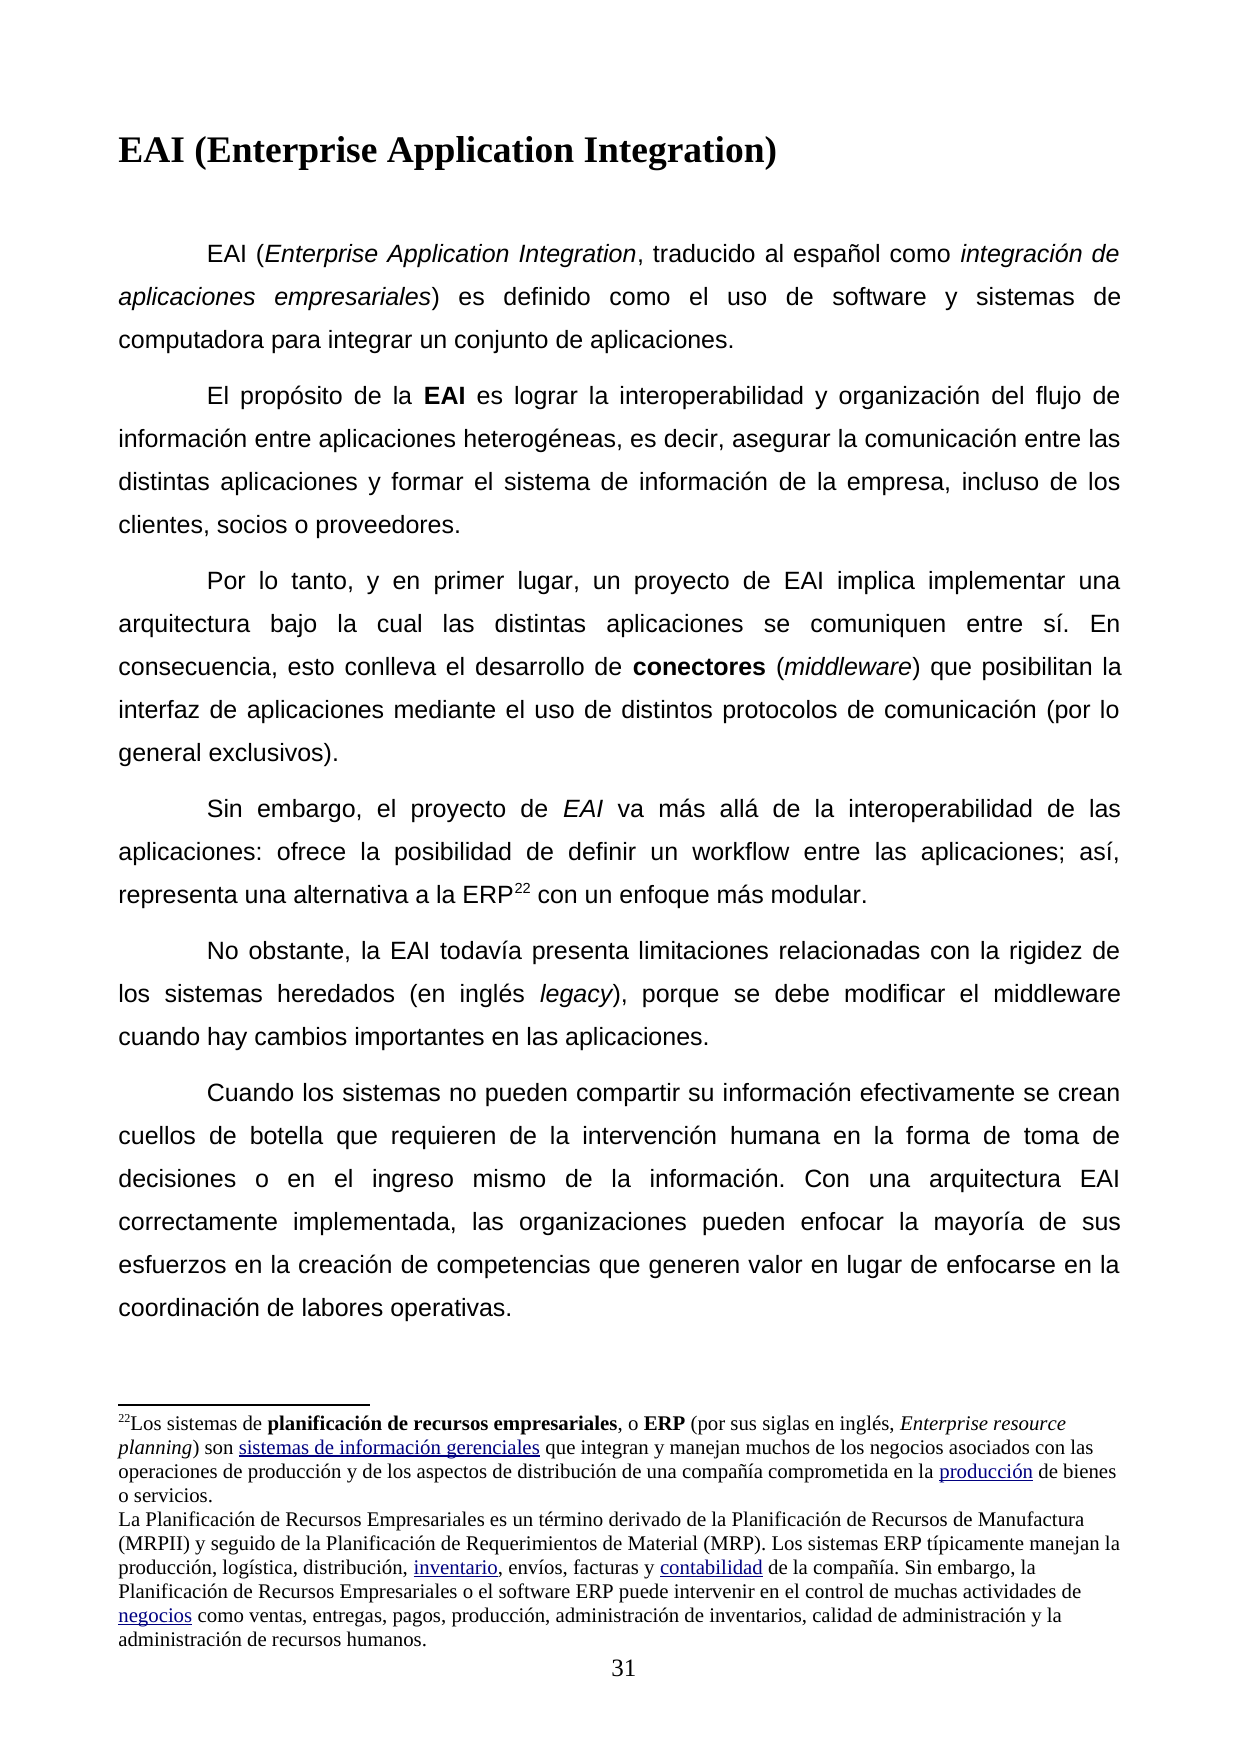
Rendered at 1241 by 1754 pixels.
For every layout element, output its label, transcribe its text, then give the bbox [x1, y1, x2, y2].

subtitle EAI (Enterprise Application Integration) [118, 128, 1122, 171]
text No obstante, la EAI todavía presenta limitaciones relacionadas con la rigidez de los sistemas heredados (en inglés legacy), porque se debe modificar el middleware cuando hay cambios importantes en las aplicaciones. [118, 936, 1122, 1051]
text La Planificación de Recursos Empresariales es un término derivado de la Planificación de Recursos de Manufactura (MRPII) y seguido de la Planificación de Requerimientos de Material (MRP). Los sistemas ERP típicamente manejan la producción, logística, distribución, inventario, envíos, facturas y contabilidad de la compañía. Sin embargo, la Planificación de Recursos Empresariales o el software ERP puede intervenir en el control de muchas actividades de negocios como ventas, entregas, pagos, producción, administración de inventarios, calidad de administración y la administración de recursos humanos. [118, 1507, 1122, 1651]
text Los sistemas de planificación de recursos empresariales, o ERP (por sus siglas en inglés, Enterprise resource planning) son sistemas de información gerenciales que integran y manejan muchos de los negocios asociados con las operaciones de producción y de los aspectos de distribución de una compañía comprometida en la producción de bienes o servicios. [118, 1411, 1122, 1507]
text El propósito de la EAI es lograr la interoperabilidad y organización del flujo de información entre aplicaciones heterogéneas, es decir, asegurar la comunicación entre las distintas aplicaciones y formar el sistema de información de la empresa, incluso de los clientes, socios o proveedores. [118, 381, 1122, 539]
text EAI (Enterprise Application Integration, traducido al español como integración de aplicaciones empresariales) es definido como el uso de software y sistemas de computadora para integrar un conjunto de aplicaciones. [118, 239, 1122, 354]
text Sin embargo, el proyecto de EAI va más allá de la interoperabilidad de las aplicaciones: ofrece la posibilidad de definir un workflow entre las aplicaciones; así, representa una alternativa a la ERP con un enfoque más modular. [118, 794, 1122, 909]
text Por lo tanto, y en primer lugar, un proyecto de EAI implica implementar una arquitectura bajo la cual las distintas aplicaciones se comuniquen entre sí. En consecuencia, esto conlleva el desarrollo de conectores (middleware) que posibilitan la interfaz de aplicaciones mediante el uso de distintos protocolos de comunicación (por lo general exclusivos). [118, 566, 1122, 767]
text Cuando los sistemas no pueden compartir su información efectivamente se crean cuellos de botella que requieren de la intervención humana en la forma de toma de decisiones o en el ingreso mismo de la información. Con una arquitectura EAI correctamente implementada, las organizaciones pueden enfocar la mayoría de sus esfuerzos en la creación de competencias que generen valor en lugar de enfocarse en la coordinación de labores operativas. [118, 1078, 1122, 1322]
